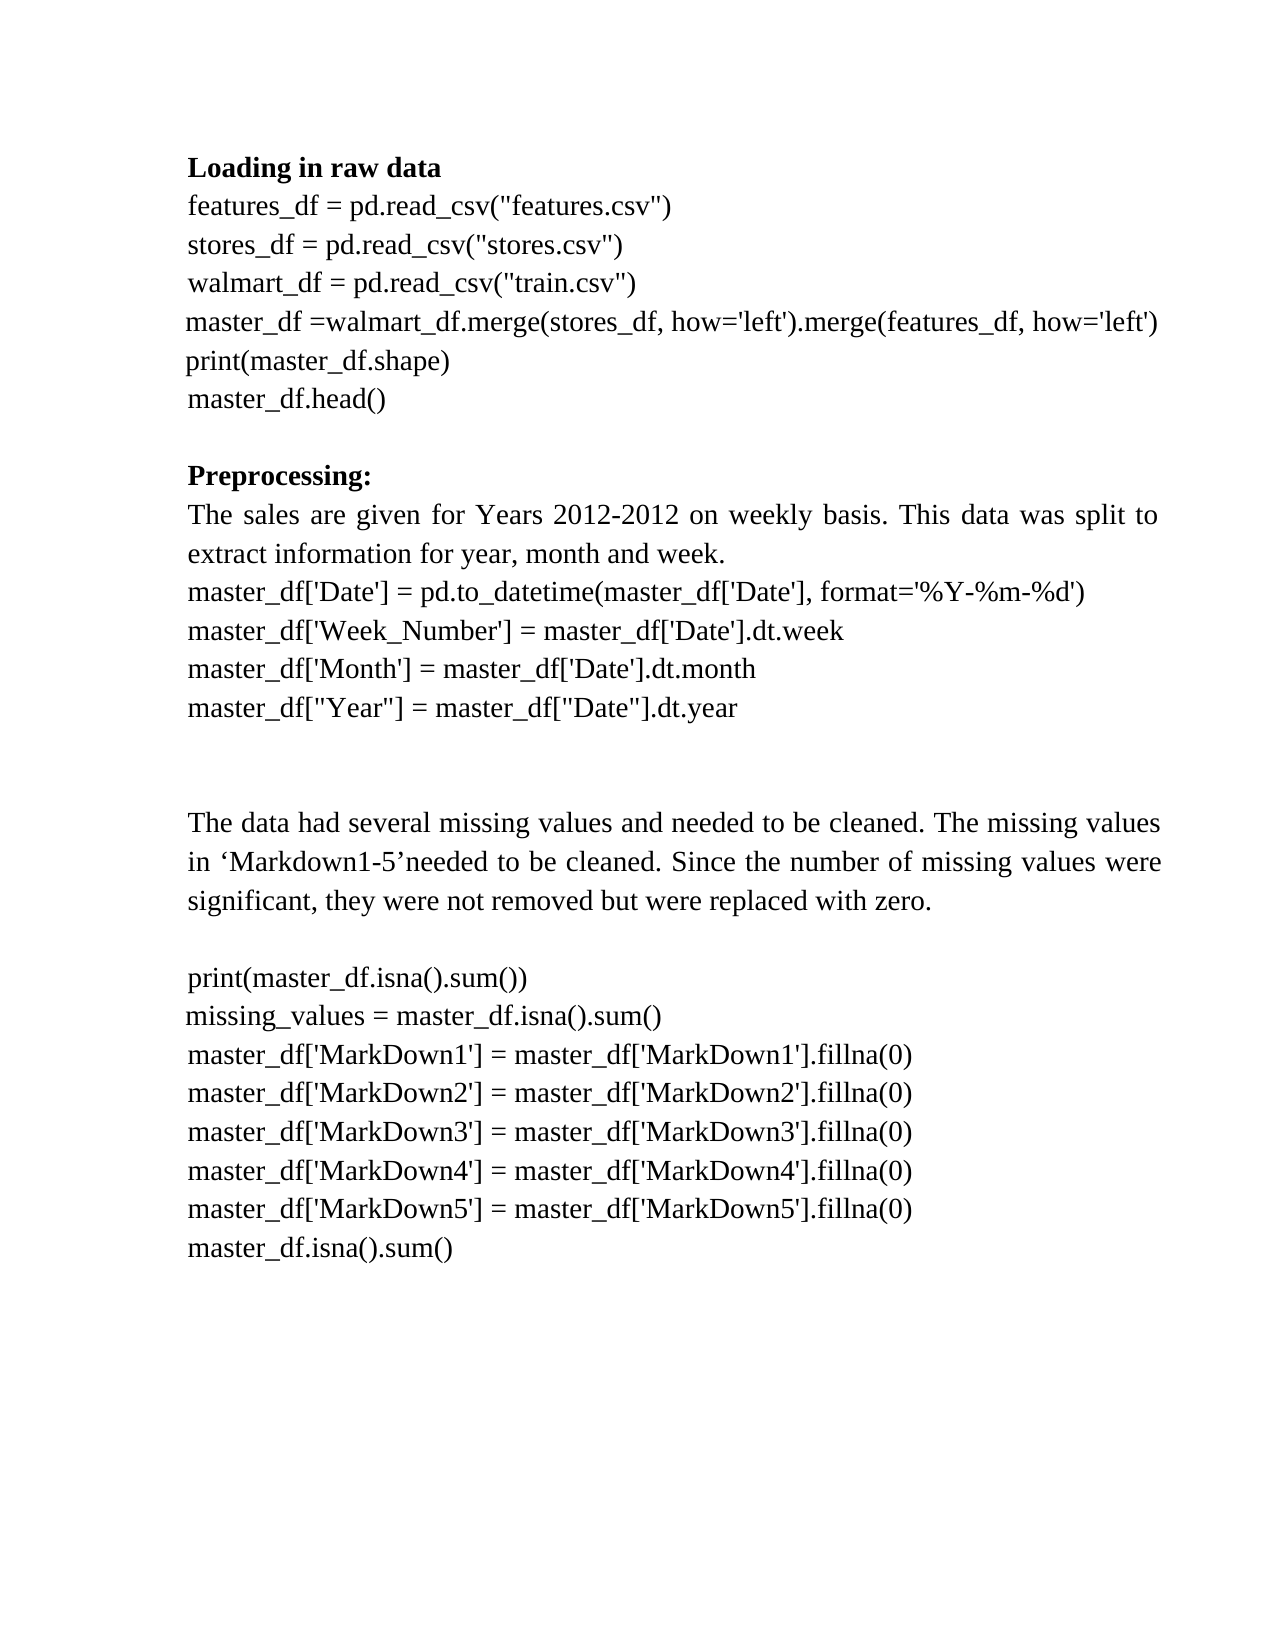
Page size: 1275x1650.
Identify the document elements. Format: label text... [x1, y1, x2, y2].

text master_df['Date'] = pd.to_datetime(master_df['Date'], format='%Y-%m-%d') master_df['Week_Number'] = master_df['Date'].dt.week [187, 574, 1087, 646]
text master_df['MarkDown1'] = master_df['MarkDown1'].fillna(0) master_df['MarkDown2'] = master_df['MarkDown2'].fillna(0) master_df['MarkDown3'] = master_df['MarkDown3'].fillna(0) master_df['MarkDown4'] = master_df['MarkDown4'].fillna(0) master_df['MarkDown5'] = master_df['MarkDown5'].fillna(0) master_df.isna().sum() [187, 1037, 913, 1263]
text print(master_df.isna().sum()) missing_values = master_df.isna().sum() [185, 960, 662, 1032]
subtitle Preprocessing: [187, 458, 1175, 492]
text The sales are given for Years 2012-2012 on weekly basis. This data was split to extract information for year, month and week. [187, 497, 1175, 569]
subtitle Loading in raw data [187, 150, 1175, 183]
text master_df['Month'] = master_df['Date'].dt.month master_df["Year"] = master_df["Date"].dt.year [187, 651, 758, 723]
text The data had several missing values and needed to be cleaned. The missing values in ‘Markdown1-5’needed to be cleaned. Since the number of missing values were significant, they were not removed but were replaced with zero. [187, 806, 1163, 916]
text features_df = pd.read_csv("features.csv") stores_df = pd.read_csv("stores.csv") walmart_df = pd.read_csv("train.csv") [187, 188, 674, 299]
text master_df.head() [187, 381, 1175, 415]
text master_df =walmart_df.merge(stores_df, how='left').merge(features_df, how='left') print(master_df.shape) [185, 304, 1161, 376]
